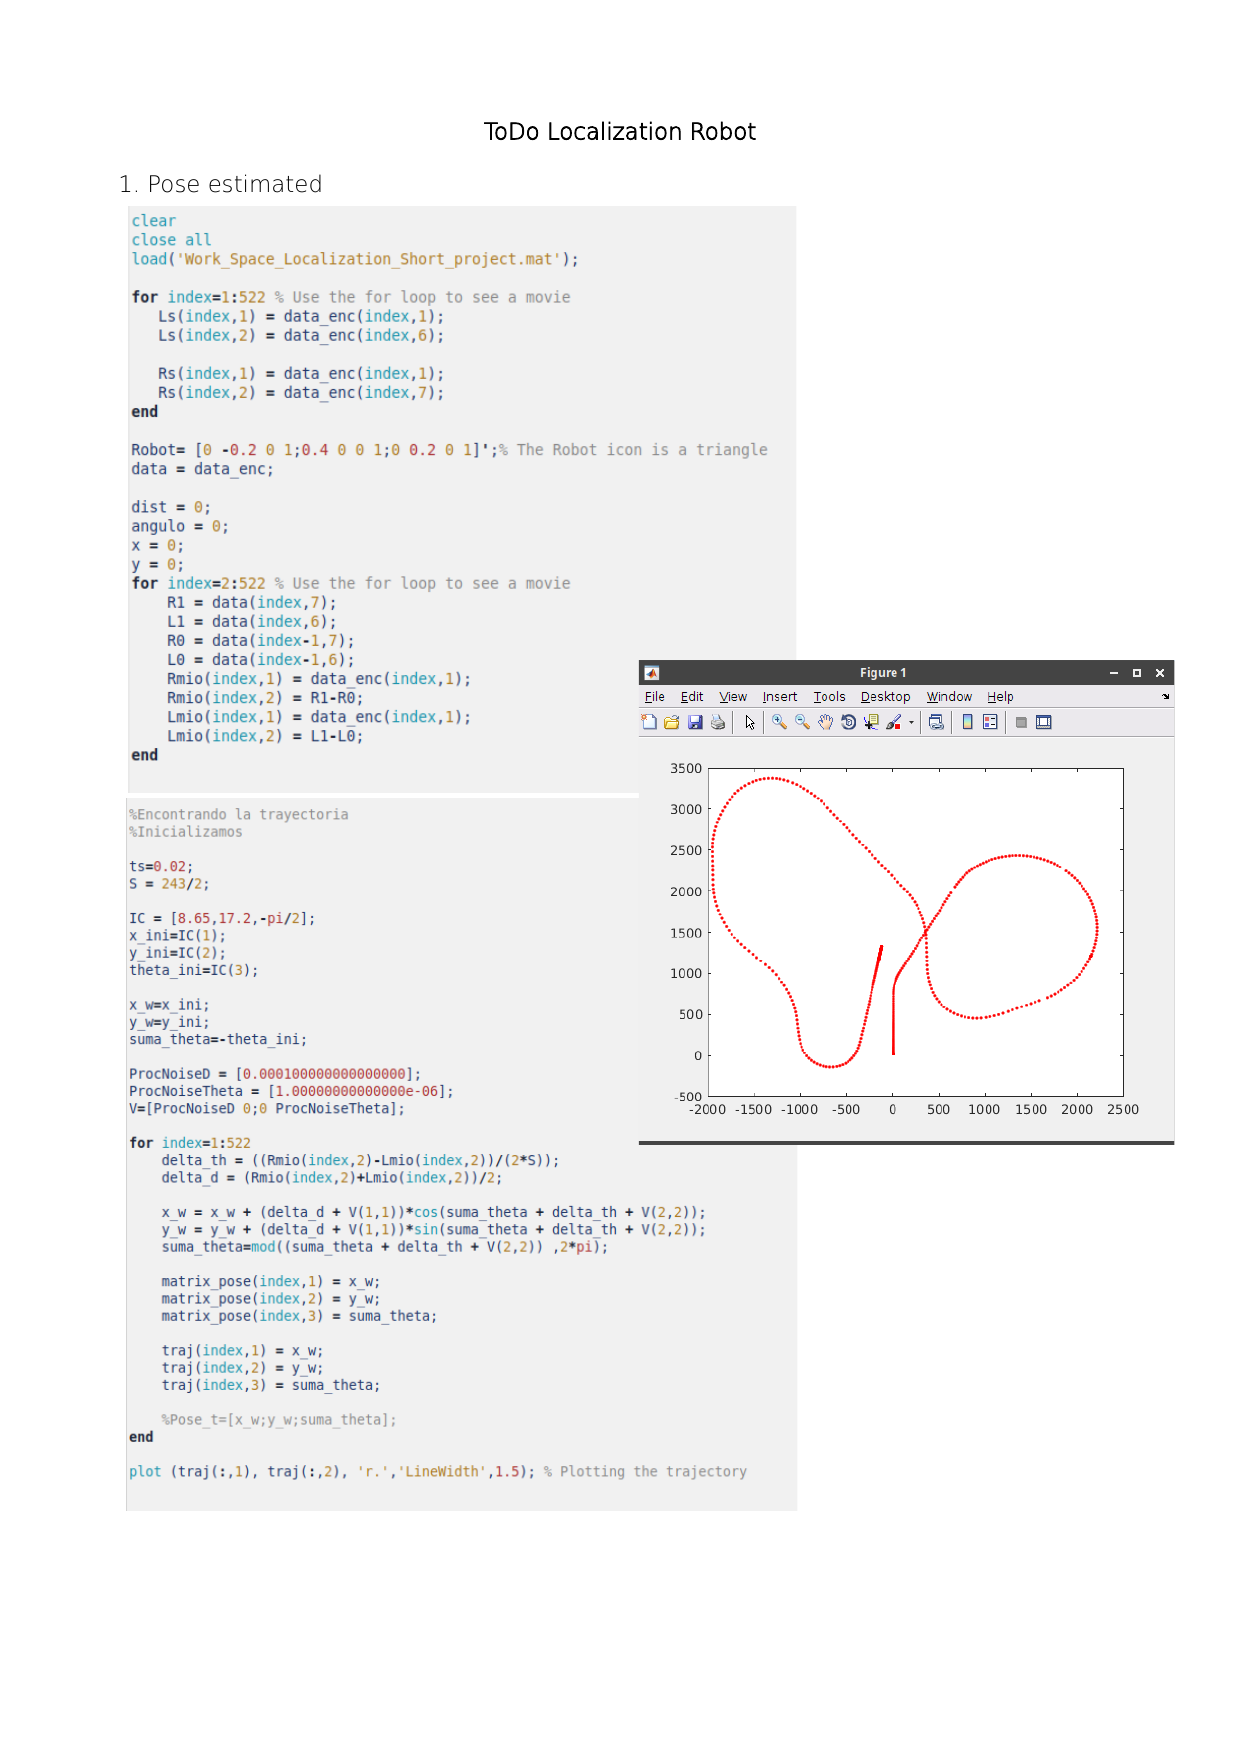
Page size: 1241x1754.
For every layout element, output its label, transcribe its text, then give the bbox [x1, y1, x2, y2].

text ToDo Localization Robot [118, 118, 1122, 145]
text 1. Pose estimated [118, 171, 1122, 198]
picture [126, 206, 1175, 1511]
